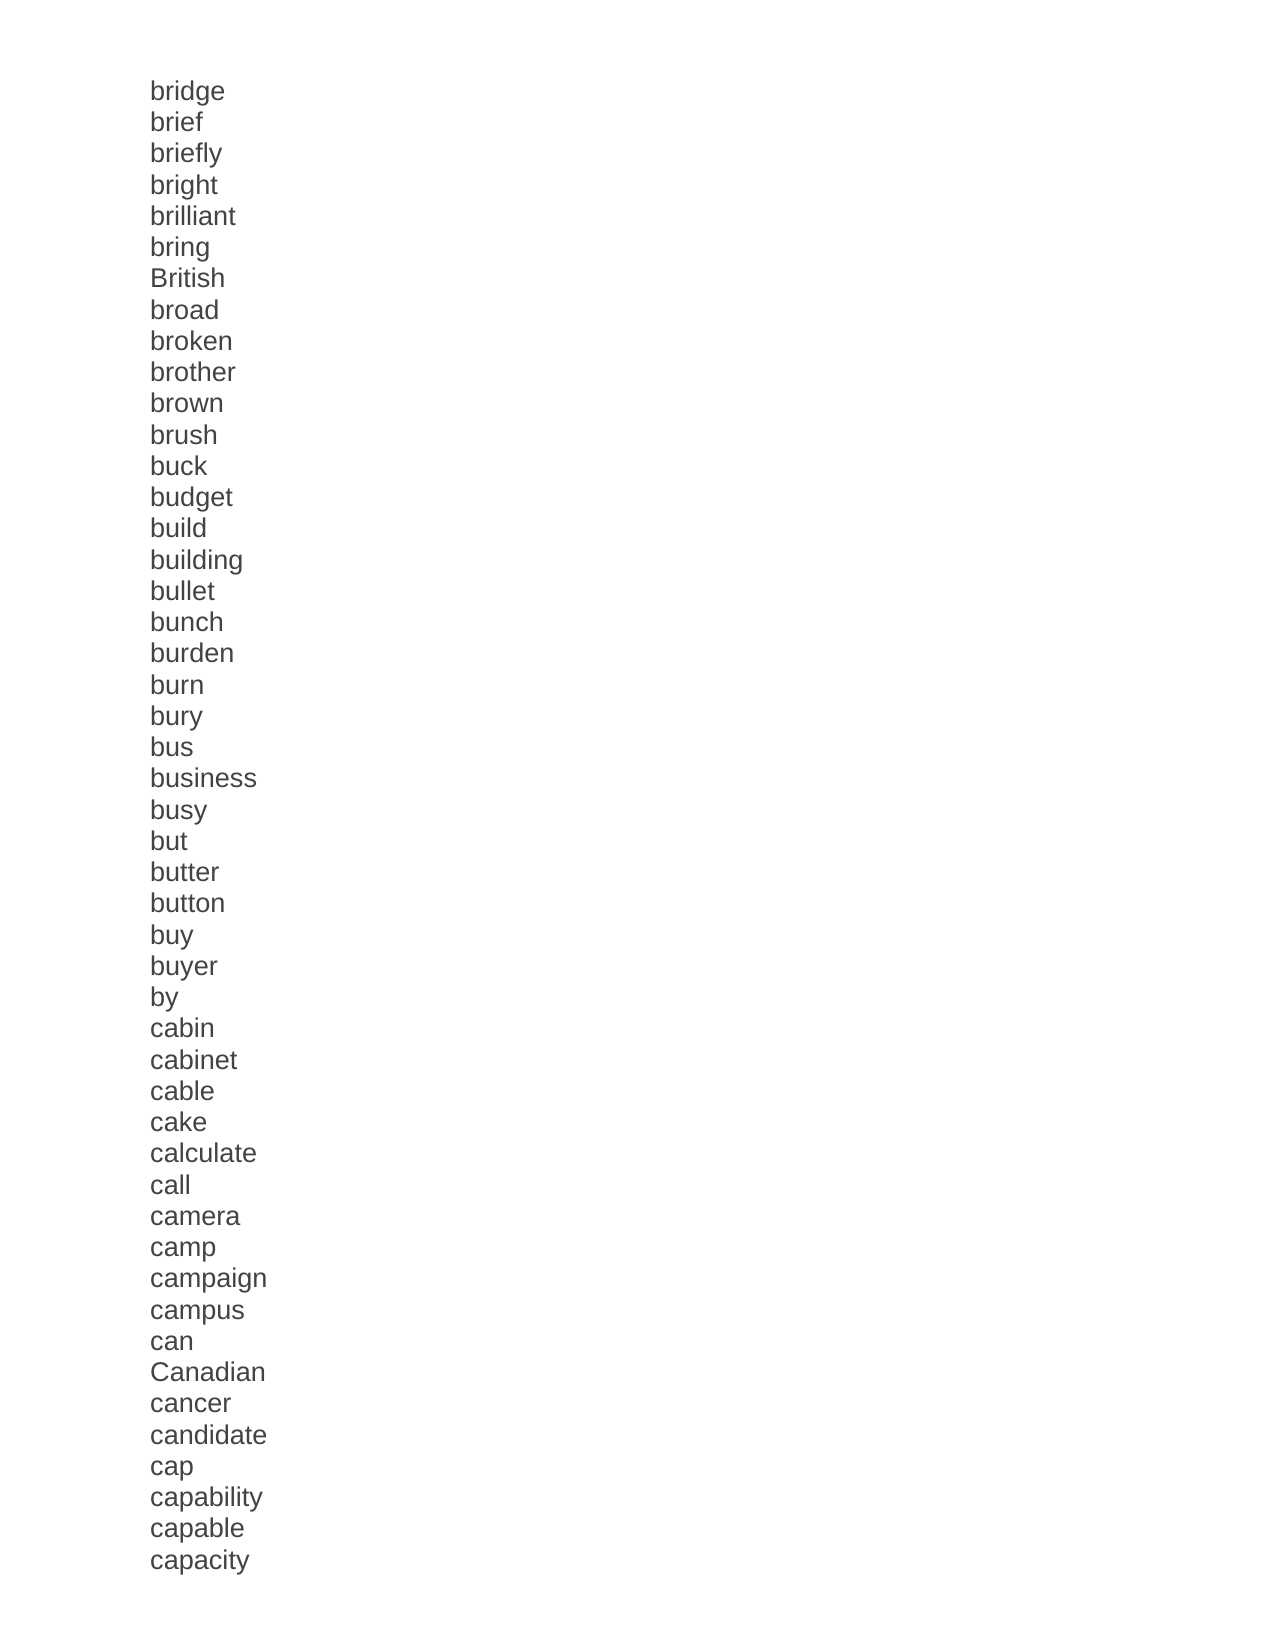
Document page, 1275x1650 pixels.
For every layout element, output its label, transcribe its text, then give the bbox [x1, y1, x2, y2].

text build [150, 512, 1125, 544]
text but [150, 825, 1125, 856]
text buyer [150, 950, 1125, 981]
text broken [150, 325, 1125, 356]
text bring [150, 231, 1125, 262]
text capability [150, 1481, 1125, 1512]
text call [150, 1169, 1125, 1200]
text buck [150, 450, 1125, 481]
text bury [150, 700, 1125, 731]
text cap [150, 1450, 1125, 1481]
text bus [150, 731, 1125, 762]
text business [150, 762, 1125, 794]
text by [150, 981, 1125, 1012]
text bridge [150, 75, 1125, 106]
text brief [150, 106, 1125, 137]
text capacity [150, 1544, 1125, 1575]
text budget [150, 481, 1125, 512]
text camp [150, 1231, 1125, 1262]
text capable [150, 1512, 1125, 1544]
text cake [150, 1106, 1125, 1137]
text burden [150, 637, 1125, 669]
text British [150, 262, 1125, 294]
text can [150, 1325, 1125, 1356]
text button [150, 887, 1125, 919]
text cabin [150, 1012, 1125, 1044]
text bunch [150, 606, 1125, 637]
text calculate [150, 1137, 1125, 1169]
text cable [150, 1075, 1125, 1106]
text brother [150, 356, 1125, 387]
text buy [150, 919, 1125, 950]
text cabinet [150, 1044, 1125, 1075]
text brown [150, 387, 1125, 419]
text butter [150, 856, 1125, 887]
text brilliant [150, 200, 1125, 231]
text brush [150, 419, 1125, 450]
text building [150, 544, 1125, 575]
text burn [150, 669, 1125, 700]
text candidate [150, 1419, 1125, 1450]
text camera [150, 1200, 1125, 1231]
text busy [150, 794, 1125, 825]
text Canadian [150, 1356, 1125, 1387]
text broad [150, 294, 1125, 325]
text campus [150, 1294, 1125, 1325]
text bright [150, 169, 1125, 200]
text briefly [150, 137, 1125, 169]
text cancer [150, 1387, 1125, 1419]
text campaign [150, 1262, 1125, 1294]
text bullet [150, 575, 1125, 606]
